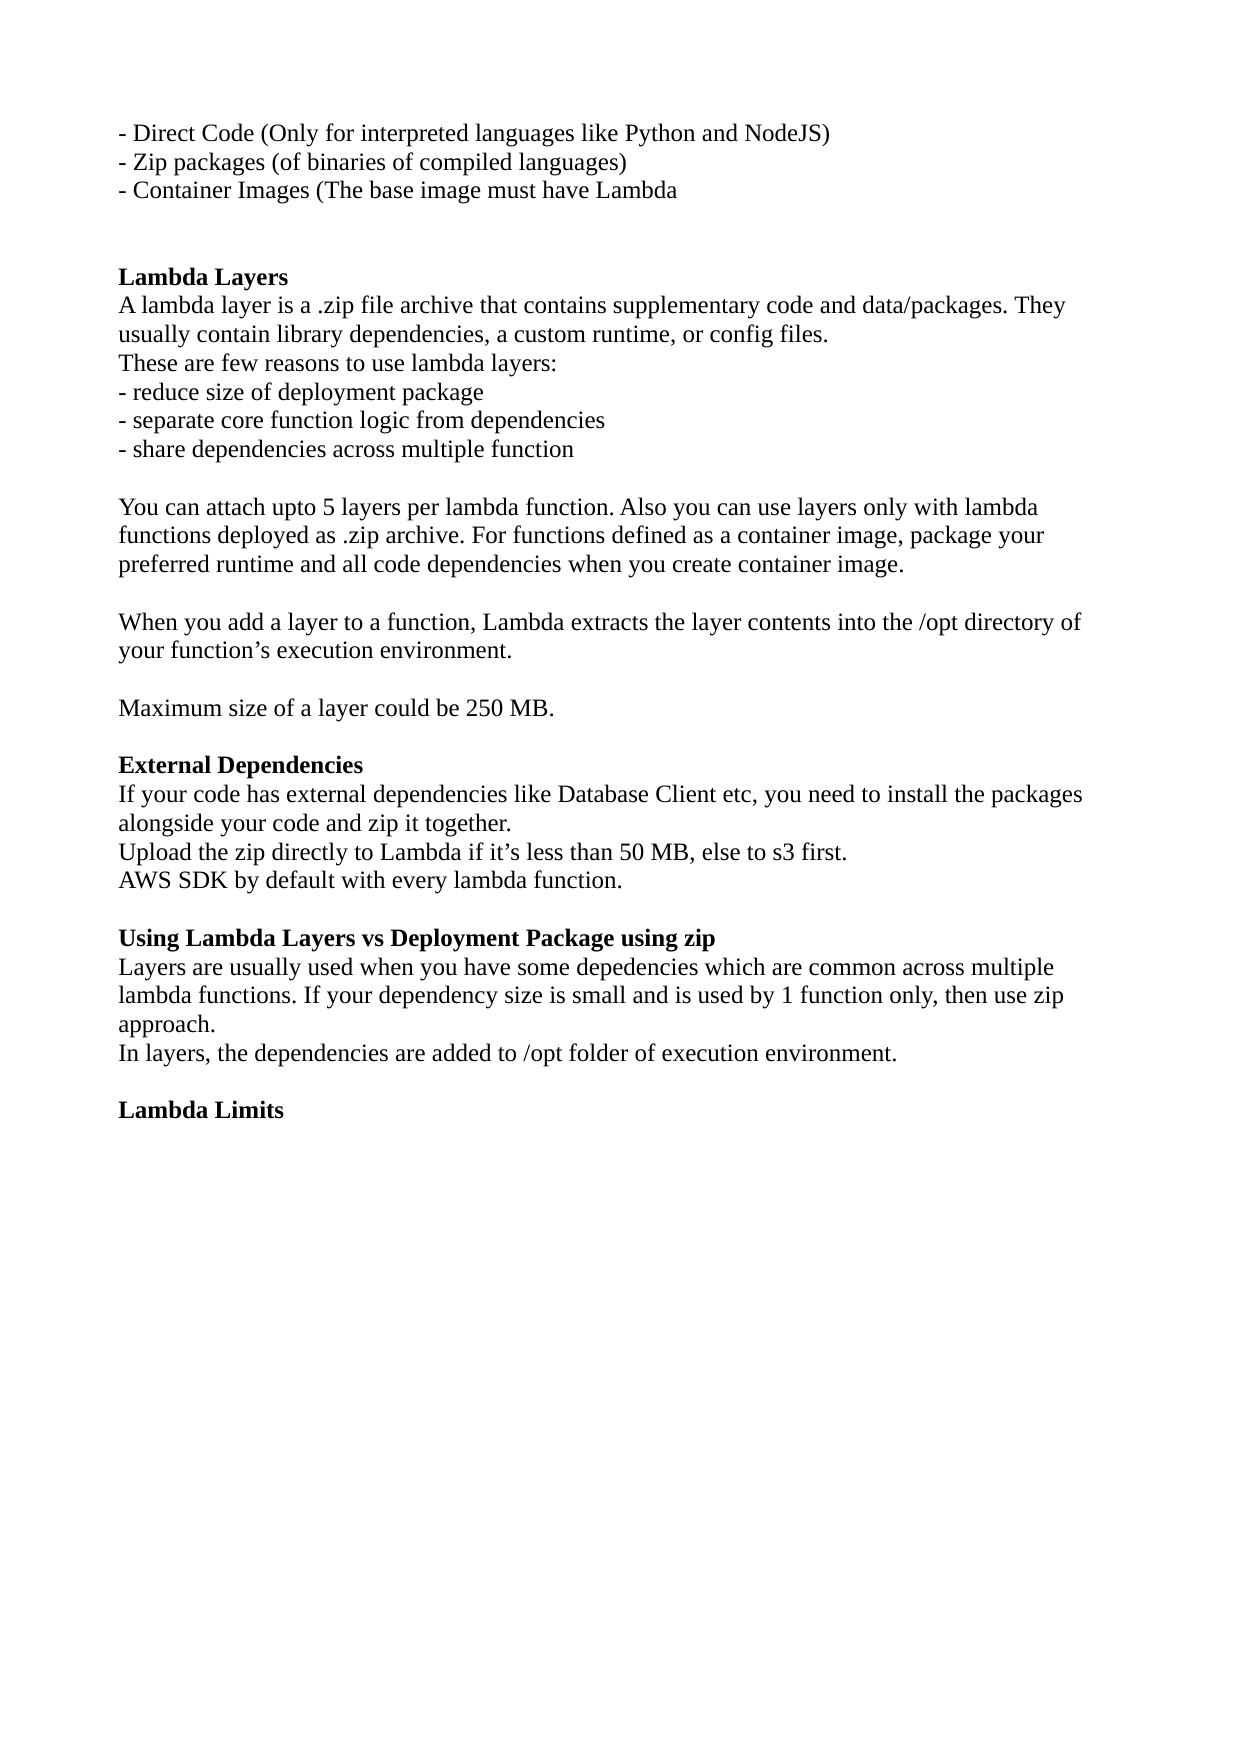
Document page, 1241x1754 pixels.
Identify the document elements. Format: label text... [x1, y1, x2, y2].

text - separate core function logic from dependencies [118, 406, 1122, 434]
text Lambda Layers [118, 262, 1122, 291]
text When you add a layer to a function, Lambda extracts the layer contents into the /opt directory of your function’s execution environment. [118, 607, 1122, 664]
text - Container Images (The base image must have Lambda [118, 176, 1122, 204]
text - reduce size of deployment package [118, 377, 1122, 406]
text Lambda Limits [118, 1096, 1122, 1124]
text External Dependencies [118, 751, 1122, 779]
text These are few reasons to use lambda layers: [118, 348, 1122, 377]
text Layers are usually used when you have some depedencies which are common across multiple lambda functions. If your dependency size is small and is used by 1 function only, then use zip approach. [118, 952, 1122, 1038]
text In layers, the dependencies are added to /opt folder of execution environment. [118, 1038, 1122, 1067]
text - Direct Code (Only for interpreted languages like Python and NodeJS) [118, 118, 1122, 147]
text Using Lambda Layers vs Deployment Package using zip [118, 923, 1122, 952]
text - Zip packages (of binaries of compiled languages) [118, 147, 1122, 176]
text Upload the zip directly to Lambda if it’s less than 50 MB, else to s3 first. [118, 837, 1122, 866]
text Maximum size of a layer could be 250 MB. [118, 693, 1122, 722]
text If your code has external dependencies like Database Client etc, you need to install the packages alongside your code and zip it together. [118, 779, 1122, 837]
text A lambda layer is a .zip file archive that contains supplementary code and data/packages. They usually contain library dependencies, a custom runtime, or config files. [118, 291, 1122, 348]
text AWS SDK by default with every lambda function. [118, 866, 1122, 894]
text You can attach upto 5 layers per lambda function. Also you can use layers only with lambda functions deployed as .zip archive. For functions defined as a container image, package your preferred runtime and all code dependencies when you create container image. [118, 492, 1122, 578]
text - share dependencies across multiple function [118, 434, 1122, 463]
